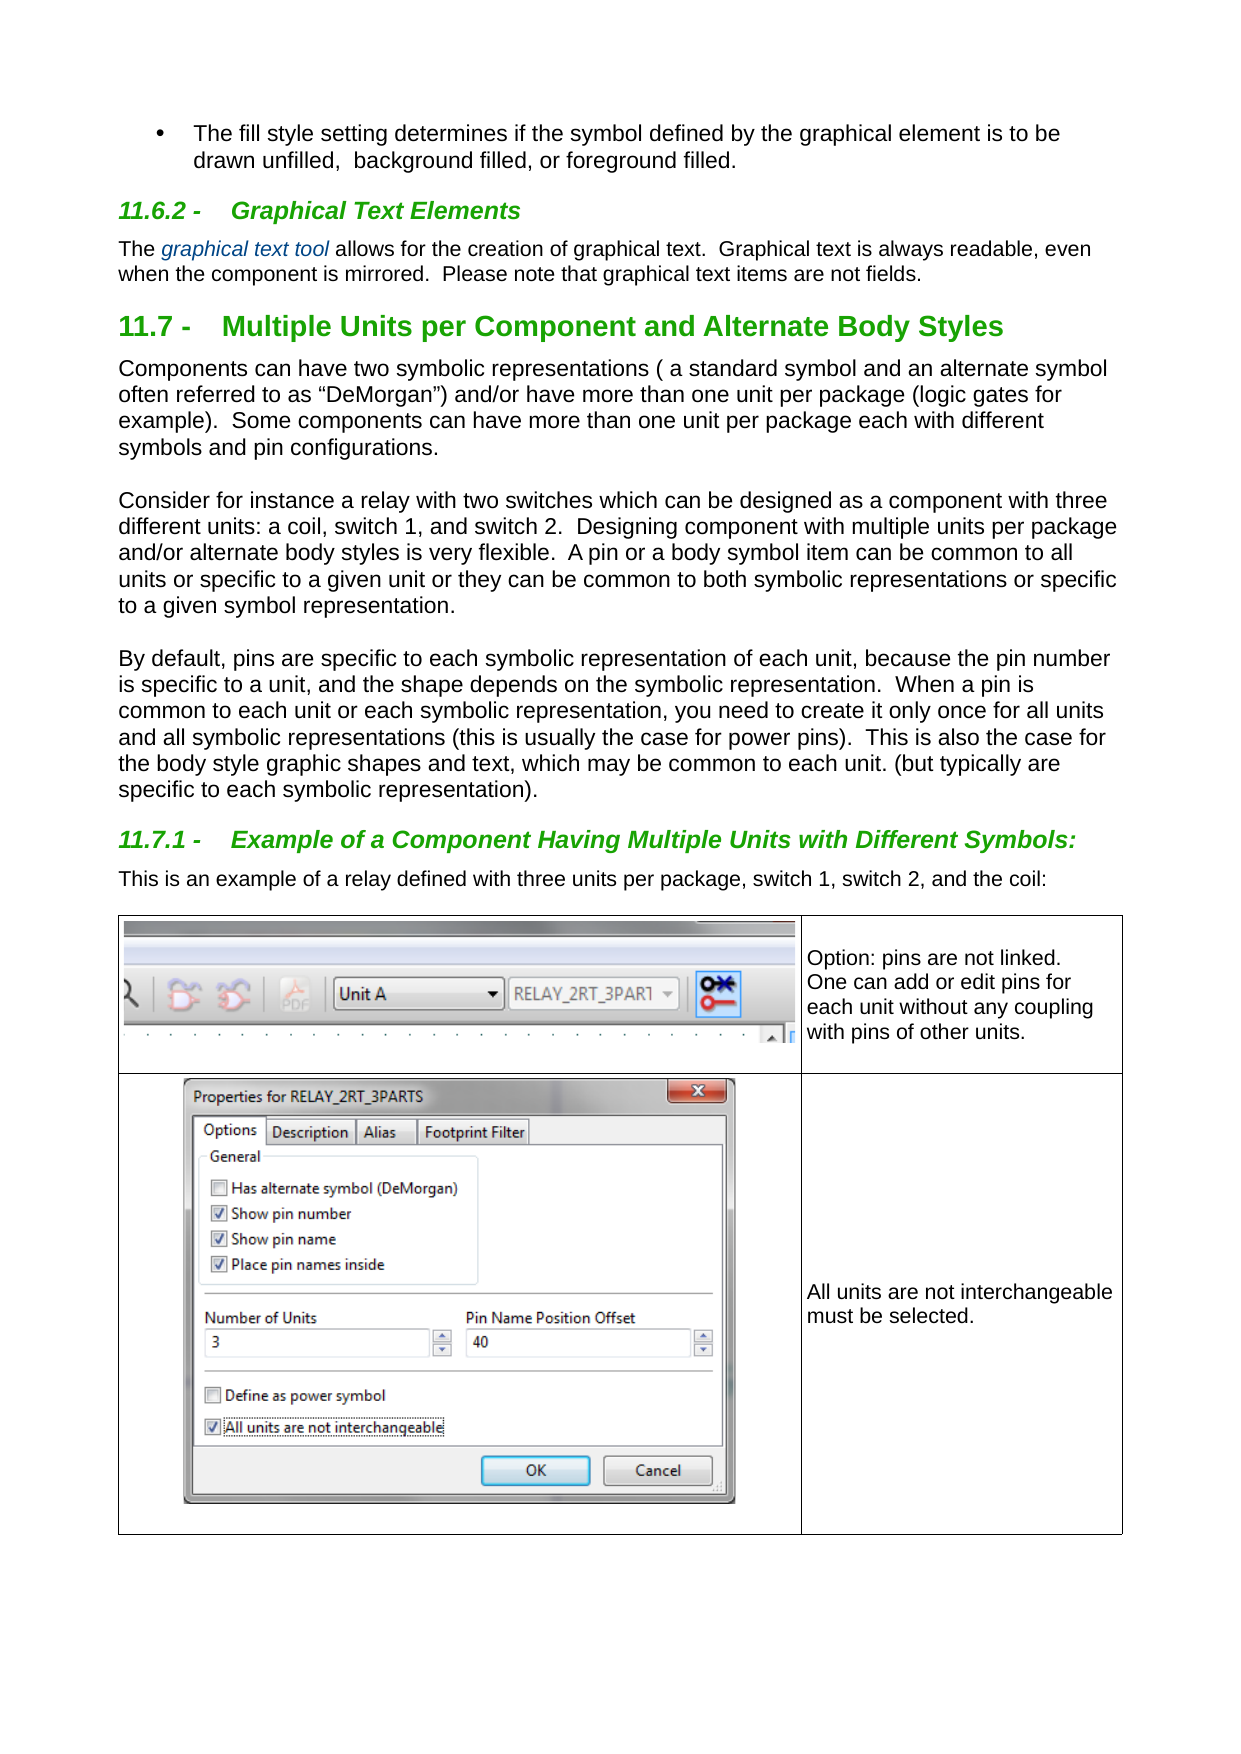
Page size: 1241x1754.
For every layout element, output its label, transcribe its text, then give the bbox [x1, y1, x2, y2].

subtitle Graphical Text Elements [118, 196, 1122, 224]
table_cell [119, 1504, 801, 1534]
subtitle Multiple Units per Component and Alternate Body Styles [118, 309, 1122, 342]
table_cell [119, 1074, 801, 1503]
subtitle Example of a Component Having Multiple Units with Different Symbols: [118, 825, 1122, 854]
table_cell All units are not interchangeable must be selected. [802, 1074, 1122, 1534]
table_header Option: pins are not linked. One can add or edit pins for each unit without any coupling with pins of other units. [802, 916, 1122, 1073]
text Consider for instance a relay with two switches which can be designed as a component with three different units: a coil, switch 1, and switch 2. Designing component with multiple units per package and/or alternate body styles is very flexible. A pin or a body symbol item can be common to all units or specific to a given unit or they can be common to both symbolic representations or specific to a given symbol representation. [118, 487, 1122, 618]
text This is an example of a relay defined with three units per package, switch 1, switch 2, and the coil: [118, 866, 1122, 891]
text By default, pins are specific to each symbolic representation of each unit, because the pin number is specific to a unit, and the shape depends on the symbolic representation. When a pin is common to each unit or each symbolic representation, you need to create it only once for all units and all symbolic representations (this is usually the case for power pins). This is also the case for the body style graphic shapes and text, which may be common to each unit. (but typically are specific to each symbolic representation). [118, 645, 1122, 803]
text Components can have two symbolic representations ( a standard symbol and an alternate symbol often referred to as “DeMorgan”) and/or have more than one unit per package (logic gates for example). Some components can have more than one unit per package each with different symbols and pin configurations. [118, 355, 1122, 460]
text The graphical text tool allows for the creation of graphical text. Graphical text is always readable, even when the component is mirrored. Please note that graphical text items are not fields. [118, 236, 1122, 286]
list The fill style setting determines if the symbol defined by the graphical element is to be drawn unfilled, background filled, or foreground filled. [156, 118, 1122, 173]
table_header [119, 916, 801, 1073]
picture [183, 1078, 736, 1504]
